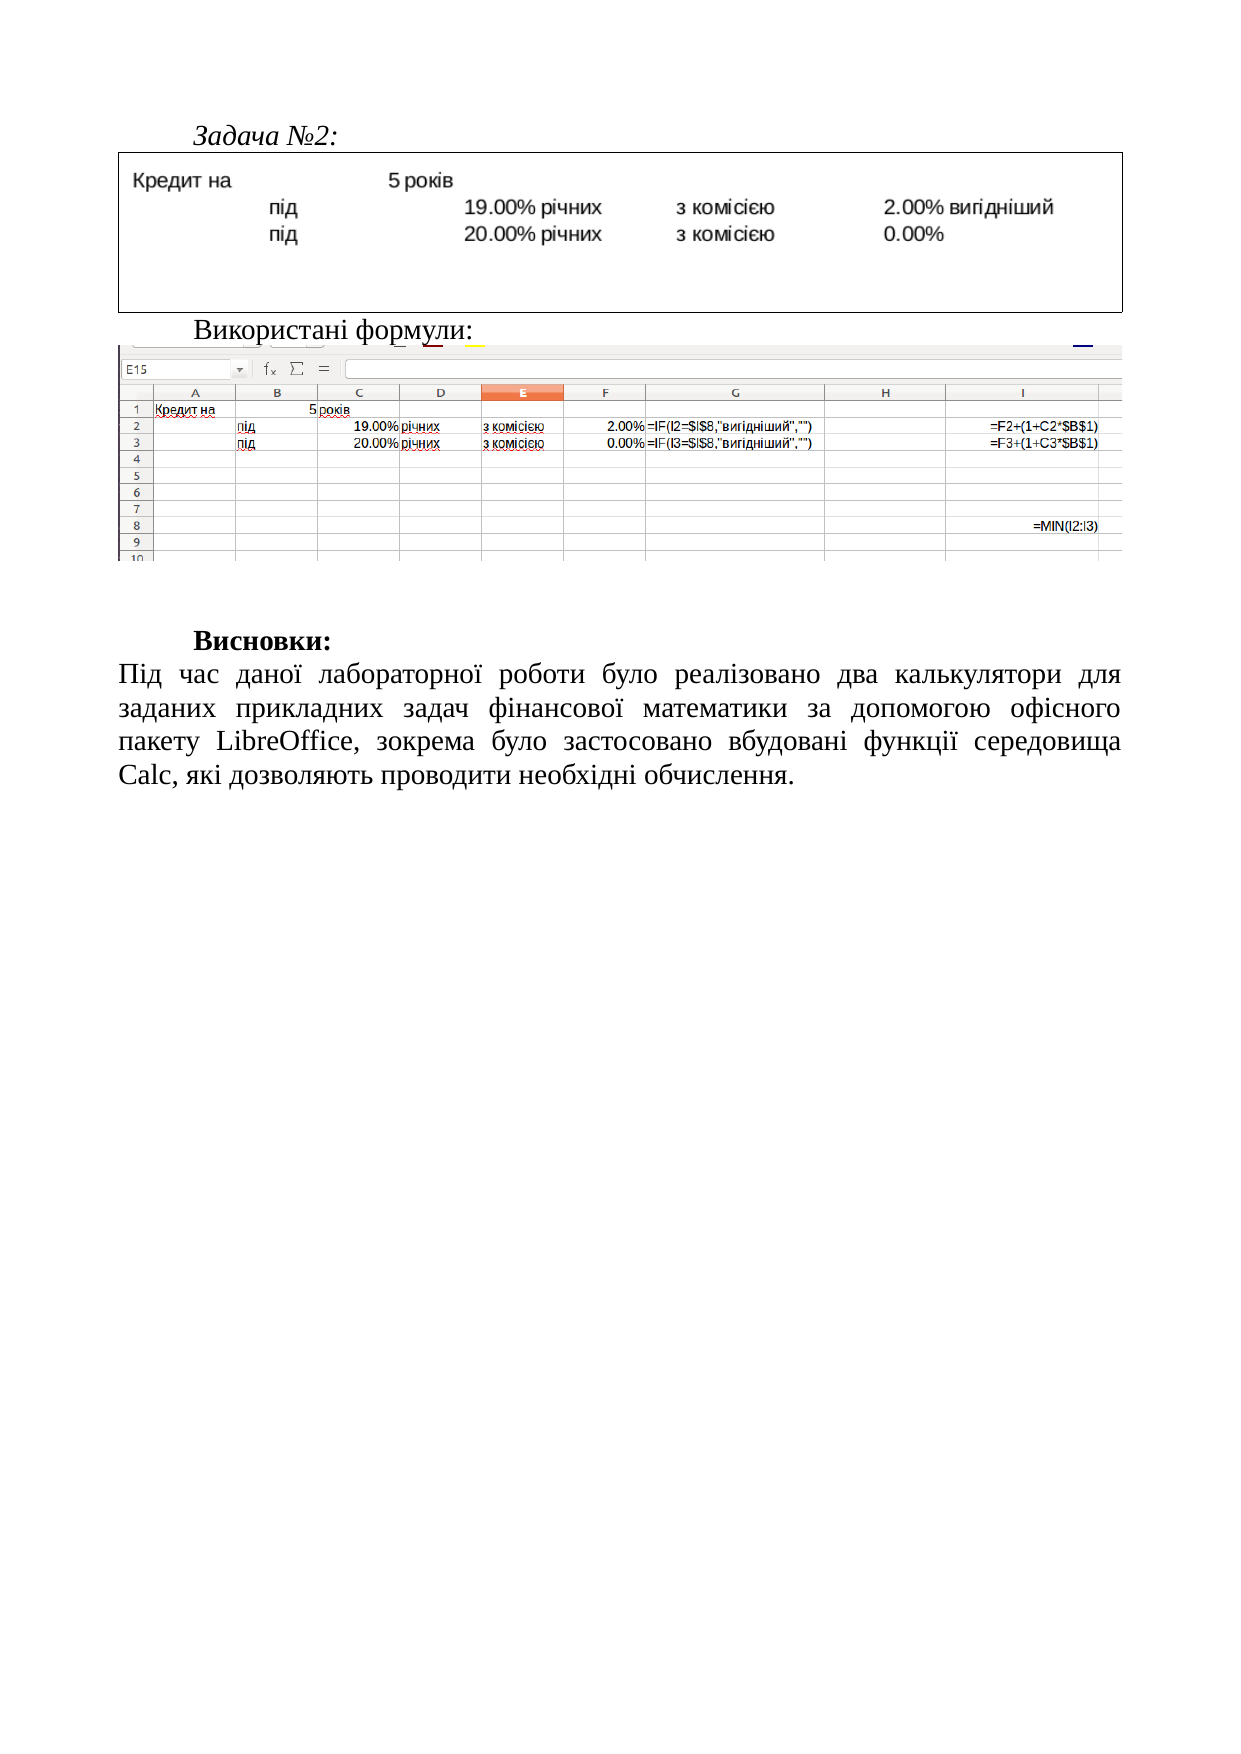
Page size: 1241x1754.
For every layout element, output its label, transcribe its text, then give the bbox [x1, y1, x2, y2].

picture [118, 345, 1123, 561]
picture [121, 154, 1119, 309]
text Задача №2: [118, 118, 1122, 152]
text Використані формули: [118, 313, 1122, 345]
text Висновки: [118, 623, 1122, 656]
text Під час даної лабораторної роботи було реалізовано два калькулятори для заданих прикладних задач фінансової математики за допомогою офісного пакету LibreOffice, зокрема було застосовано вбудовані функції середовища Calc, які дозволяють проводити необхідні обчислення. [118, 656, 1122, 791]
text [119, 153, 1122, 312]
